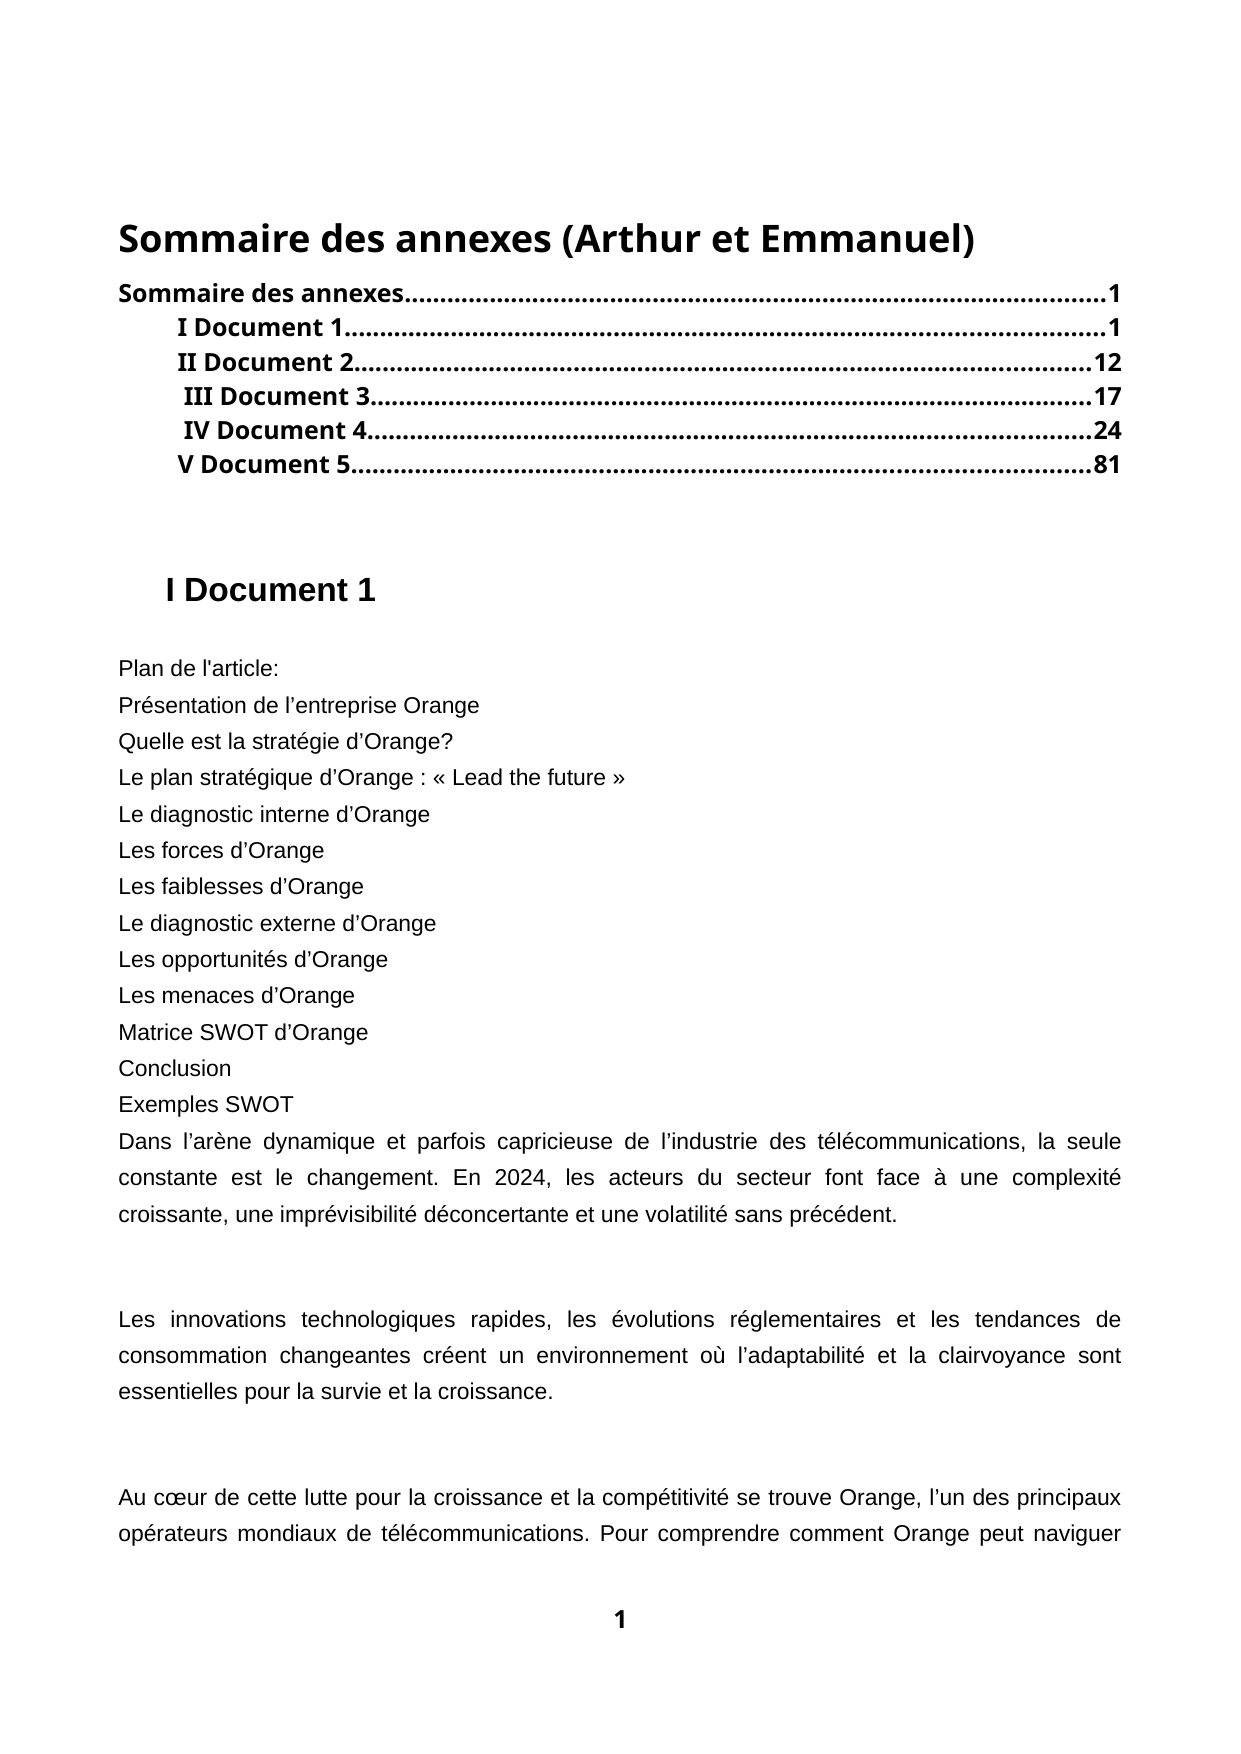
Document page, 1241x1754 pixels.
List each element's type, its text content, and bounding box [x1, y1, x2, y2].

text Les menaces d’Orange [118, 982, 1122, 1009]
text Conclusion [118, 1055, 1122, 1081]
text Les faiblesses d’Orange [118, 873, 1122, 900]
text Dans l’arène dynamique et parfois capricieuse de l’industrie des télécommunications, la seule constante est le changement. En 2024, les acteurs du secteur font face à une complexité croissante, une imprévisibilité déconcertante et une volatilité sans précédent. [118, 1128, 1122, 1227]
text Matrice SWOT d’Orange [118, 1019, 1122, 1045]
text V Document 5 81 [177, 446, 1122, 480]
text Exemples SWOT [118, 1091, 1122, 1118]
text Sommaire des annexes 1 [118, 276, 1122, 310]
text Plan de l'article: [118, 655, 1122, 682]
subtitle I Document 1 [165, 570, 1122, 609]
text II Document 2 12 [177, 344, 1122, 378]
text I Document 1 1 [177, 310, 1122, 344]
text Le plan stratégique d’Orange : « Lead the future » [118, 764, 1122, 791]
text Le diagnostic interne d’Orange [118, 801, 1122, 827]
text Les opportunités d’Orange [118, 946, 1122, 972]
subtitle Sommaire des annexes (Arthur et Emmanuel) [118, 212, 1122, 263]
text III Document 3 17 [177, 378, 1122, 412]
text Les innovations technologiques rapides, les évolutions réglementaires et les tendances de consommation changeantes créent un environnement où l’adaptabilité et la clairvoyance sont essentielles pour la survie et la croissance. [118, 1306, 1122, 1405]
text IV Document 4 24 [177, 412, 1122, 446]
text Au cœur de cette lutte pour la croissance et la compétitivité se trouve Orange, l’un des principaux opérateurs mondiaux de télécommunications. Pour comprendre comment Orange peut naviguer [118, 1483, 1122, 1546]
text Quelle est la stratégie d’Orange? [118, 728, 1122, 754]
text Le diagnostic externe d’Orange [118, 910, 1122, 936]
text Les forces d’Orange [118, 837, 1122, 863]
text Présentation de l’entreprise Orange [118, 692, 1122, 718]
